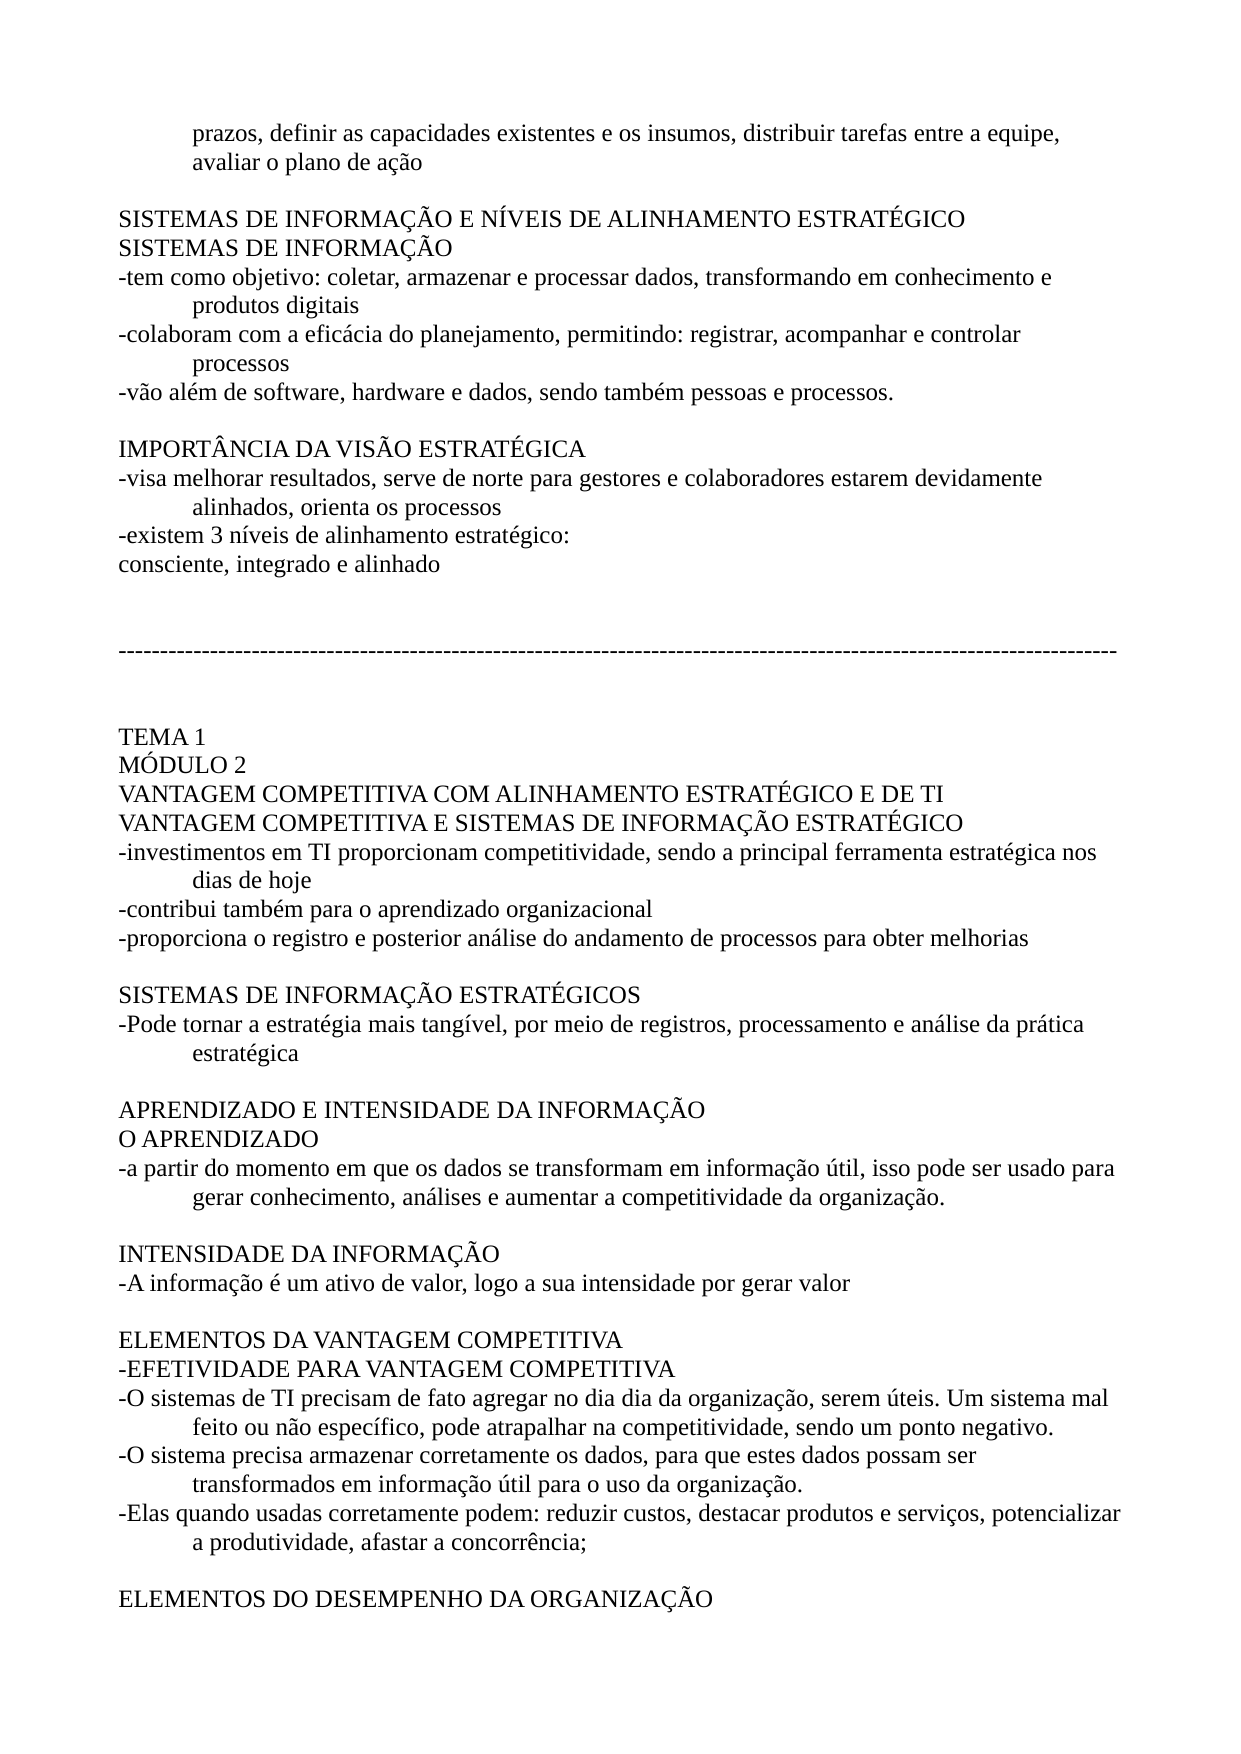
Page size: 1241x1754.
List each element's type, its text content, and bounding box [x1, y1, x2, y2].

text -O sistemas de TI precisam de fato agregar no dia dia da organização, serem úteis. Um sistema mal feito ou não específico, pode atrapalhar na competitividade, sendo um ponto negativo. [118, 1383, 1122, 1441]
text -visa melhorar resultados, serve de norte para gestores e colaboradores estarem devidamente [118, 463, 1122, 492]
text -A informação é um ativo de valor, logo a sua intensidade por gerar valor [118, 1268, 1122, 1297]
text MÓDULO 2 [118, 751, 1122, 779]
text SISTEMAS DE INFORMAÇÃO ESTRATÉGICOS [118, 981, 1122, 1009]
text -colaboram com a eficácia do planejamento, permitindo: registrar, acompanhar e controlar processos [118, 319, 1122, 377]
text ELEMENTOS DA VANTAGEM COMPETITIVA [118, 1326, 1122, 1354]
text VANTAGEM COMPETITIVA E SISTEMAS DE INFORMAÇÃO ESTRATÉGICO [118, 808, 1122, 837]
text -vão além de software, hardware e dados, sendo também pessoas e processos. [118, 377, 1122, 406]
text SISTEMAS DE INFORMAÇÃO E NÍVEIS DE ALINHAMENTO ESTRATÉGICO [118, 204, 1122, 233]
text IMPORTÂNCIA DA VISÃO ESTRATÉGICA [118, 434, 1122, 463]
text consciente, integrado e alinhado [118, 549, 1122, 578]
text -O sistema precisa armazenar corretamente os dados, para que estes dados possam ser transformados em informação útil para o uso da organização. [118, 1441, 1122, 1498]
text O APRENDIZADO [118, 1124, 1122, 1153]
text alinhados, orienta os processos [118, 492, 1122, 521]
text TEMA 1 [118, 722, 1122, 751]
text -EFETIVIDADE PARA VANTAGEM COMPETITIVA [118, 1354, 1122, 1383]
text INTENSIDADE DA INFORMAÇÃO [118, 1239, 1122, 1268]
text -Pode tornar a estratégia mais tangível, por meio de registros, processamento e análise da prática estratégica [118, 1009, 1122, 1067]
text ELEMENTOS DO DESEMPENHO DA ORGANIZAÇÃO [118, 1584, 1122, 1613]
text -investimentos em TI proporcionam competitividade, sendo a principal ferramenta estratégica nos dias de hoje [118, 837, 1122, 894]
text -existem 3 níveis de alinhamento estratégico: [118, 521, 1122, 549]
text ------------------------------------------------------------------------------------------------------------------------ [118, 636, 1122, 664]
text APRENDIZADO E INTENSIDADE DA INFORMAÇÃO [118, 1096, 1122, 1124]
text -Elas quando usadas corretamente podem: reduzir custos, destacar produtos e serviços, potencializar a produtividade, afastar a concorrência; [118, 1498, 1122, 1556]
text -contribui também para o aprendizado organizacional [118, 894, 1122, 923]
text -tem como objetivo: coletar, armazenar e processar dados, transformando em conhecimento e produtos digitais [118, 262, 1122, 319]
text SISTEMAS DE INFORMAÇÃO [118, 233, 1122, 262]
text -a partir do momento em que os dados se transformam em informação útil, isso pode ser usado para gerar conhecimento, análises e aumentar a competitividade da organização. [118, 1153, 1122, 1211]
text prazos, definir as capacidades existentes e os insumos, distribuir tarefas entre a equipe, avaliar o plano de ação [118, 118, 1122, 176]
text -proporciona o registro e posterior análise do andamento de processos para obter melhorias [118, 923, 1122, 952]
text VANTAGEM COMPETITIVA COM ALINHAMENTO ESTRATÉGICO E DE TI [118, 779, 1122, 808]
